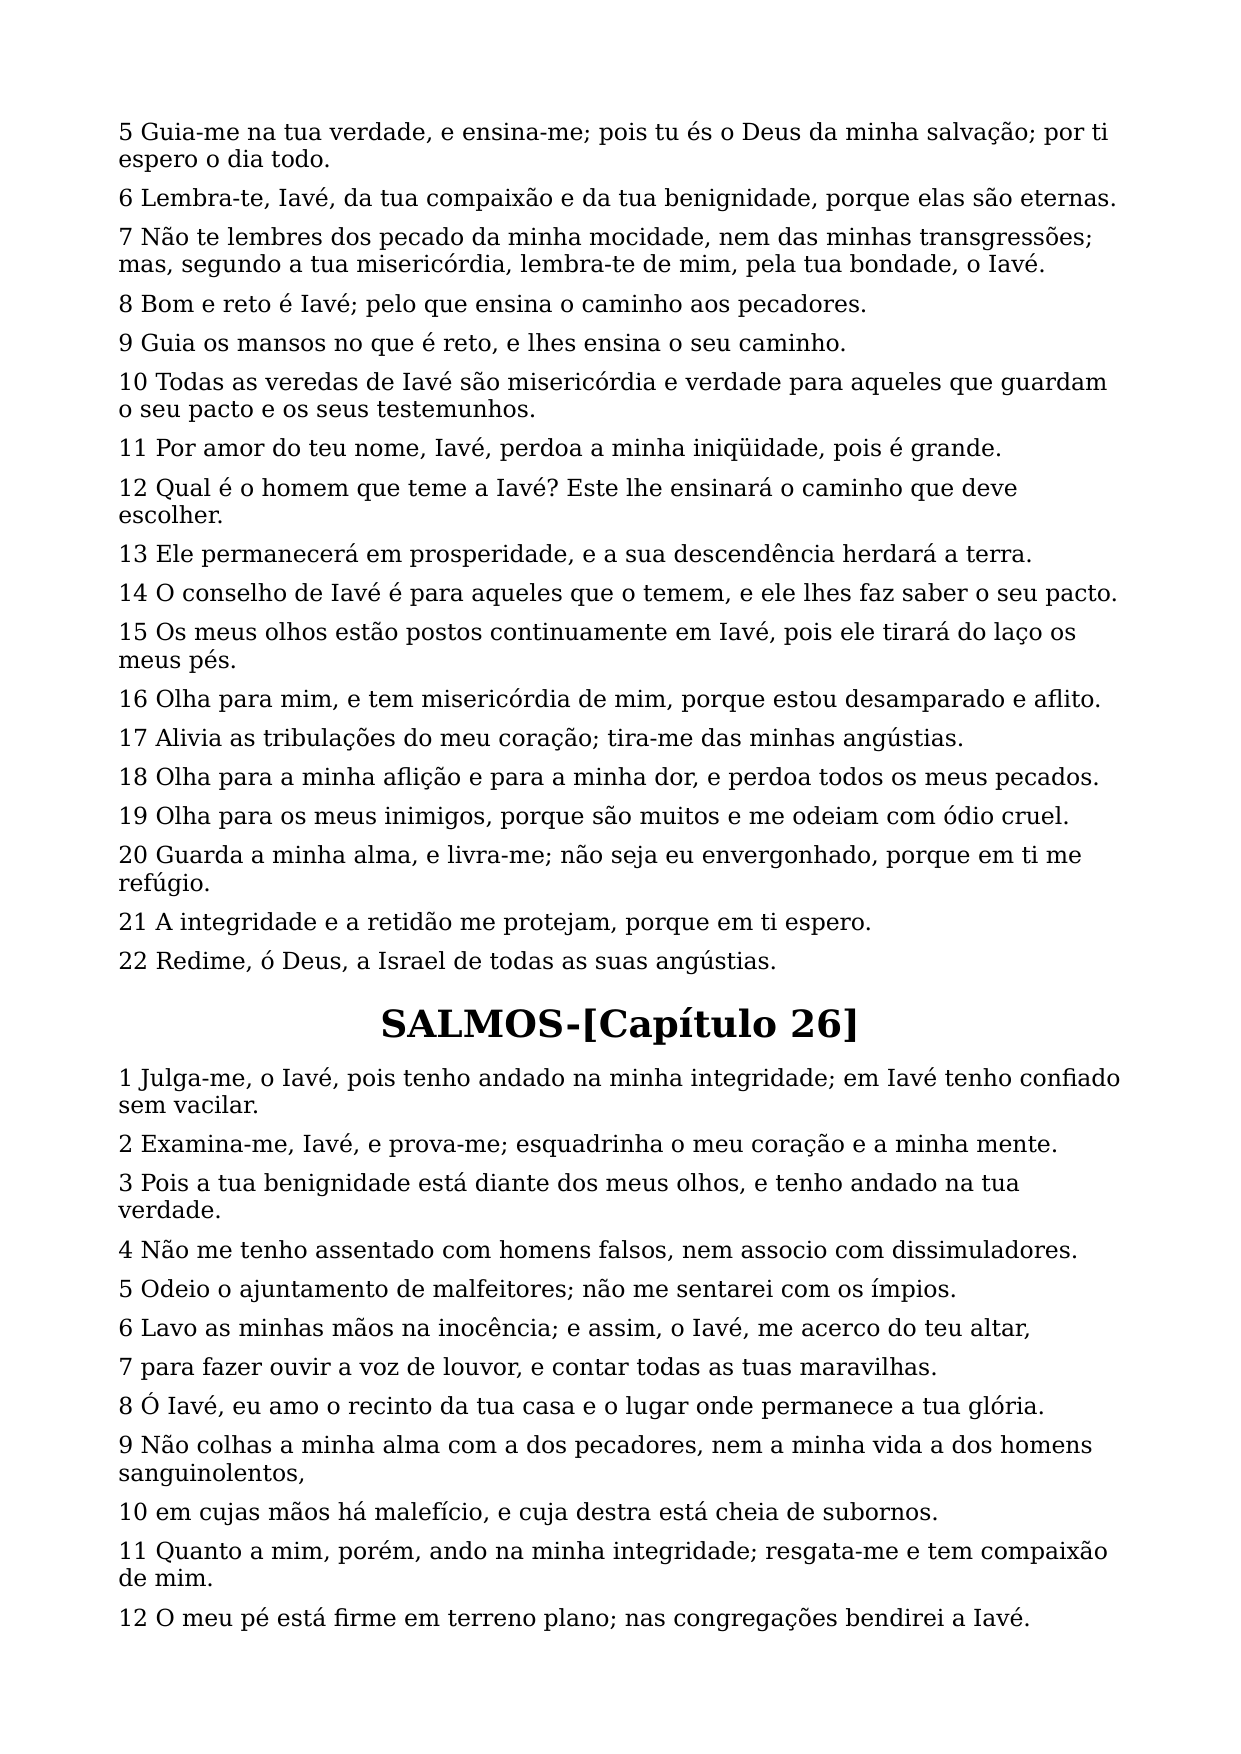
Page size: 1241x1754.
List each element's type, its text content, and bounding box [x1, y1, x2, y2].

text 11 Por amor do teu nome, Iavé, perdoa a minha iniqüidade, pois é grande. [118, 435, 1122, 462]
text 9 Não colhas a minha alma com a dos pecadores, nem a minha vida a dos homens sanguinolentos, [118, 1432, 1122, 1487]
text 6 Lavo as minhas mãos na inocência; e assim, o Iavé, me acerco do teu altar, [118, 1315, 1122, 1342]
text 7 Não te lembres dos pecado da minha mocidade, nem das minhas transgressões; mas, segundo a tua misericórdia, lembra-te de mim, pela tua bondade, o Iavé. [118, 224, 1122, 278]
text 13 Ele permanecerá em prosperidade, e a sua descendência herdará a terra. [118, 541, 1122, 568]
text 5 Guia-me na tua verdade, e ensina-me; pois tu és o Deus da minha salvação; por ti espero o dia todo. [118, 118, 1122, 173]
text 9 Guia os mansos no que é reto, e lhes ensina o seu caminho. [118, 329, 1122, 357]
text 10 em cujas mãos há malefício, e cuja destra está cheia de subornos. [118, 1499, 1122, 1526]
text 17 Alivia as tribulações do meu coração; tira-me das minhas angústias. [118, 724, 1122, 752]
text 11 Quanto a mim, porém, ando na minha integridade; resgata-me e tem compaixão de mim. [118, 1538, 1122, 1592]
text 3 Pois a tua benignidade está diante dos meus olhos, e tenho andado na tua verdade. [118, 1170, 1122, 1224]
text 8 Bom e reto é Iavé; pelo que ensina o caminho aos pecadores. [118, 290, 1122, 317]
text 12 O meu pé está firme em terreno plano; nas congregações bendirei a Iavé. [118, 1604, 1122, 1632]
text 12 Qual é o homem que teme a Iavé? Este lhe ensinará o caminho que deve escolher. [118, 474, 1122, 529]
text 22 Redime, ó Deus, a Israel de todas as suas angústias. [118, 948, 1122, 975]
text 4 Não me tenho assentado com homens falsos, nem associo com dissimuladores. [118, 1236, 1122, 1264]
text 2 Examina-me, Iavé, e prova-me; esquadrinha o meu coração e a minha mente. [118, 1131, 1122, 1158]
text 8 Ó Iavé, eu amo o recinto da tua casa e o lugar onde permanece a tua glória. [118, 1393, 1122, 1420]
text 1 Julga-me, o Iavé, pois tenho andado na minha integridade; em Iavé tenho confiado sem vacilar. [118, 1064, 1122, 1119]
text 6 Lembra-te, Iavé, da tua compaixão e da tua benignidade, porque elas são eternas. [118, 184, 1122, 212]
text 21 A integridade e a retidão me protejam, porque em ti espero. [118, 908, 1122, 936]
text 14 O conselho de Iavé é para aqueles que o temem, e ele lhes faz saber o seu pacto. [118, 580, 1122, 607]
text 7 para fazer ouvir a voz de louvor, e contar todas as tuas maravilhas. [118, 1354, 1122, 1381]
text 20 Guarda a minha alma, e livra-me; não seja eu envergonhado, porque em ti me refúgio. [118, 842, 1122, 897]
text 19 Olha para os meus inimigos, porque são muitos e me odeiam com ódio cruel. [118, 803, 1122, 830]
text 5 Odeio o ajuntamento de malfeitores; não me sentarei com os ímpios. [118, 1276, 1122, 1303]
text 15 Os meus olhos estão postos continuamente em Iavé, pois ele tirará do laço os meus pés. [118, 619, 1122, 673]
text 16 Olha para mim, e tem misericórdia de mim, porque estou desamparado e aflito. [118, 685, 1122, 713]
text 18 Olha para a minha aflição e para a minha dor, e perdoa todos os meus pecados. [118, 764, 1122, 791]
text 10 Todas as veredas de Iavé são misericórdia e verdade para aqueles que guardam o seu pacto e os seus testemunhos. [118, 368, 1122, 423]
subtitle SALMOS-[Capítulo 26] [118, 1002, 1122, 1046]
